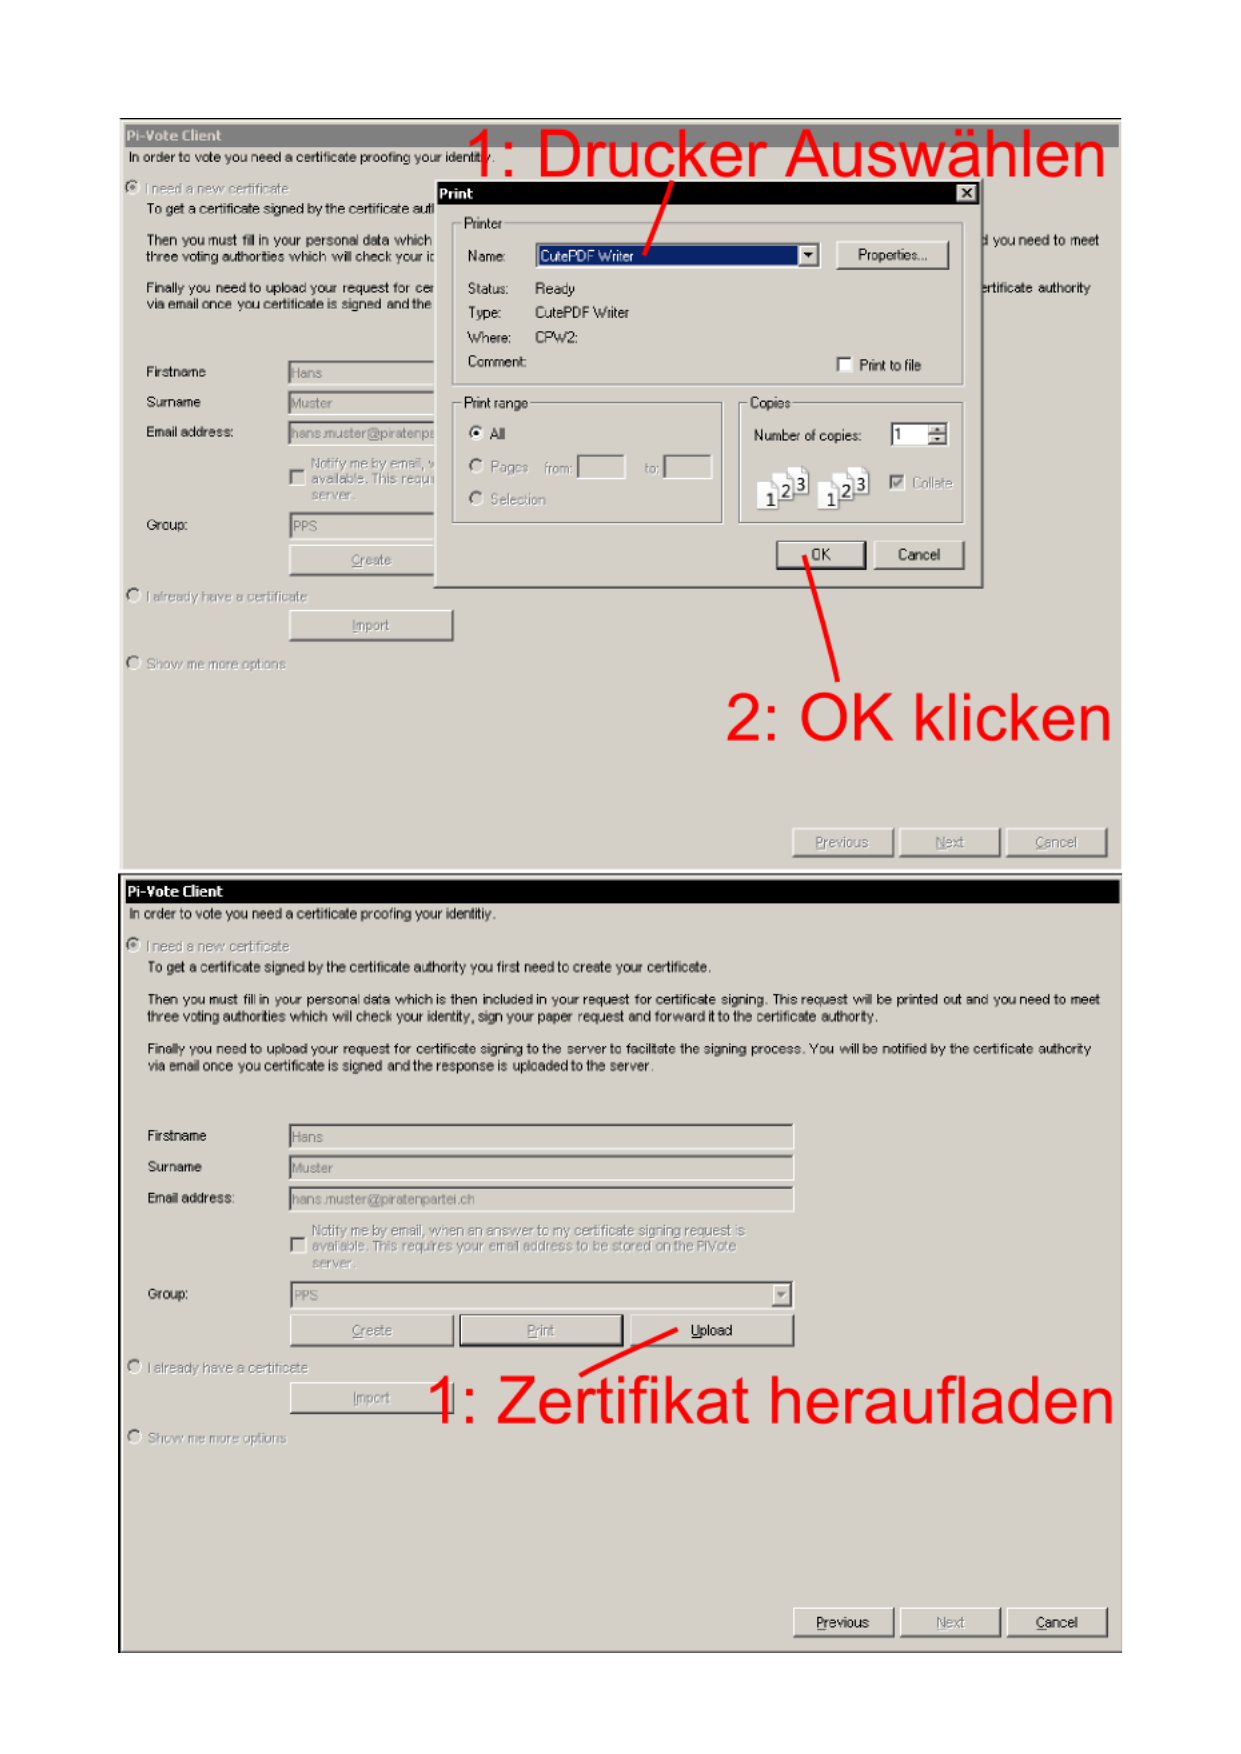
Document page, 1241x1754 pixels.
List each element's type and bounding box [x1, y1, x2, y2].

picture [118, 118, 1123, 1653]
